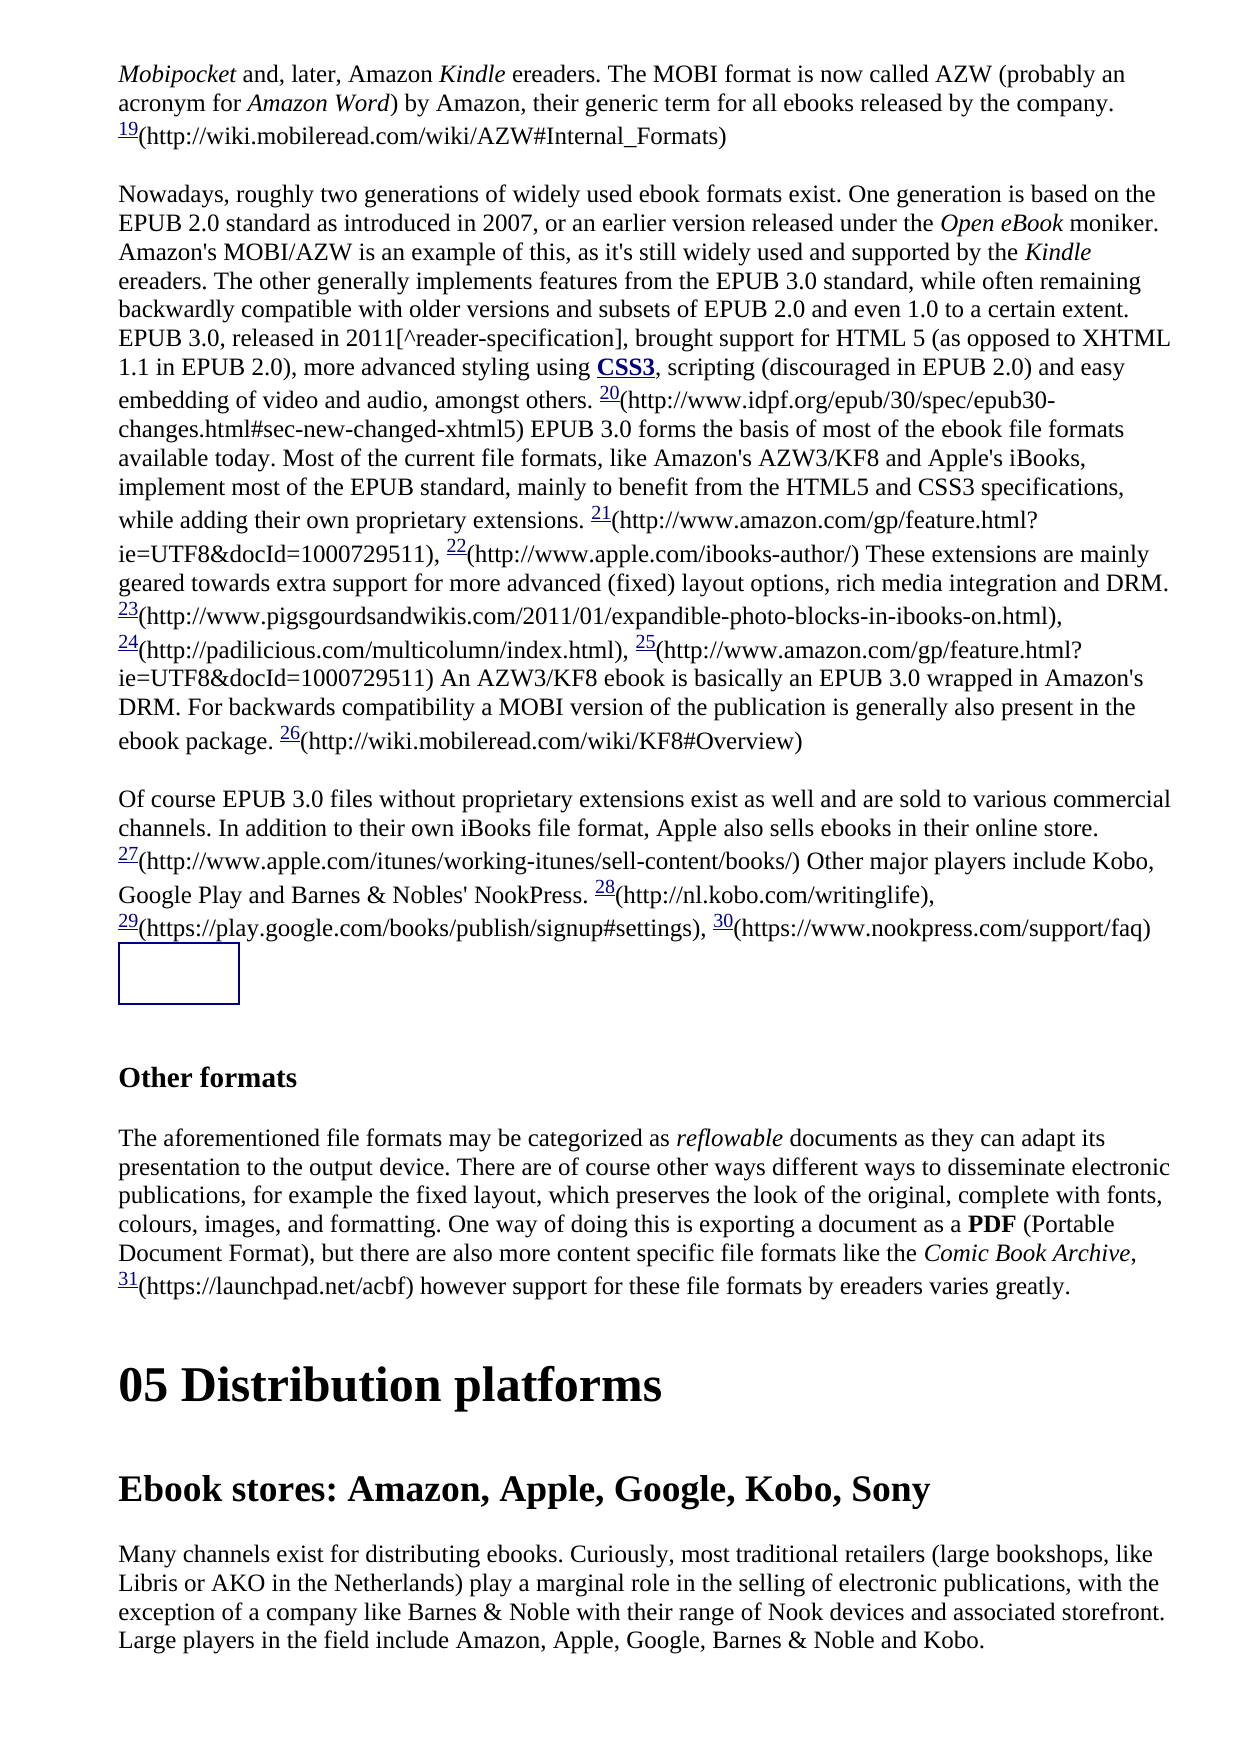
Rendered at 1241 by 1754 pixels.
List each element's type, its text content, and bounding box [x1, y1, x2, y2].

text The aforementioned file formats may be categorized as reflowable documents as they can adapt its presentation to the output device. There are of course other ways different ways to disseminate electronic publications, for example the fixed layout, which preserves the look of the original, complete with fonts, colours, images, and formatting. One way of doing this is exporting a document as a PDF (Portable Document Format), but there are also more content specific file formats like the Comic Book Archive, 31(https://launchpad.net/acbf) however support for these file formats by ereaders varies greatly. [118, 1123, 1181, 1300]
subtitle Ebook stores: Amazon, Apple, Google, Kobo, Sony [118, 1467, 1181, 1510]
text Mobipocket and, later, Amazon Kindle ereaders. The MOBI format is now called AZW (probably an acronym for Amazon Word) by Amazon, their generic term for all ebooks released by the company. 19(http://wiki.mobileread.com/wiki/AZW#Internal_Formats) [118, 59, 1181, 150]
subtitle 05 Distribution platforms [118, 1354, 1181, 1412]
text Of course EPUB 3.0 files without proprietary extensions exist as well and are sold to various commercial channels. In addition to their own iBooks file format, Apple also sells ebooks in their online store. 27(http://www.apple.com/itunes/working-itunes/sell-content/books/) Other major players include Kobo, Google Play and Barnes & Nobles' NookPress. 28(http://nl.kobo.com/writinglife), 29(https://play.google.com/books/publish/signup#settings), 30(https://www.nookpress.com/support/faq) [118, 784, 1181, 1005]
subtitle Other formats [118, 1060, 1181, 1093]
text Many channels exist for distributing ebooks. Curiously, most traditional retailers (large bookshops, like Libris or AKO in the Netherlands) play a marginal role in the selling of electronic publications, with the exception of a company like Barnes & Noble with their range of Nook devices and associated storefront. Large players in the field include Amazon, Apple, Google, Barnes & Noble and Kobo. [118, 1539, 1181, 1654]
text Nowadays, roughly two generations of widely used ebook formats exist. One generation is based on the EPUB 2.0 standard as introduced in 2007, or an earlier version released under the Open eBook moniker. Amazon's MOBI/AZW is an example of this, as it's still widely used and supported by the Kindle ereaders. The other generally implements features from the EPUB 3.0 standard, while often remaining backwardly compatible with older versions and subsets of EPUB 2.0 and even 1.0 to a certain extent. EPUB 3.0, released in 2011[^reader-specification], brought support for HTML 5 (as opposed to XHTML 1.1 in EPUB 2.0), more advanced styling using CSS3, scripting (discouraged in EPUB 2.0) and easy embedding of video and audio, amongst others. 20(http://www.idpf.org/epub/30/spec/epub30-changes.html#sec-new-changed-xhtml5) EPUB 3.0 forms the basis of most of the ebook file formats available today. Most of the current file formats, like Amazon's AZW3/KF8 and Apple's iBooks, implement most of the EPUB standard, mainly to benefit from the HTML5 and CSS3 specifications, while adding their own proprietary extensions. 21(http://www.amazon.com/gp/feature.html?ie=UTF8&docId=1000729511), 22(http://www.apple.com/ibooks-author/) These extensions are mainly geared towards extra support for more advanced (fixed) layout options, rich media integration and DRM. 23(http://www.pigsgourdsandwikis.com/2011/01/expandible-photo-blocks-in-ibooks-on.html), 24(http://padilicious.com/multicolumn/index.html), 25(http://www.amazon.com/gp/feature.html?ie=UTF8&docId=1000729511) An AZW3/KF8 ebook is basically an EPUB 3.0 wrapped in Amazon's DRM. For backwards compatibility a MOBI version of the publication is generally also present in the ebook package. 26(http://wiki.mobileread.com/wiki/KF8#Overview) [118, 179, 1181, 754]
